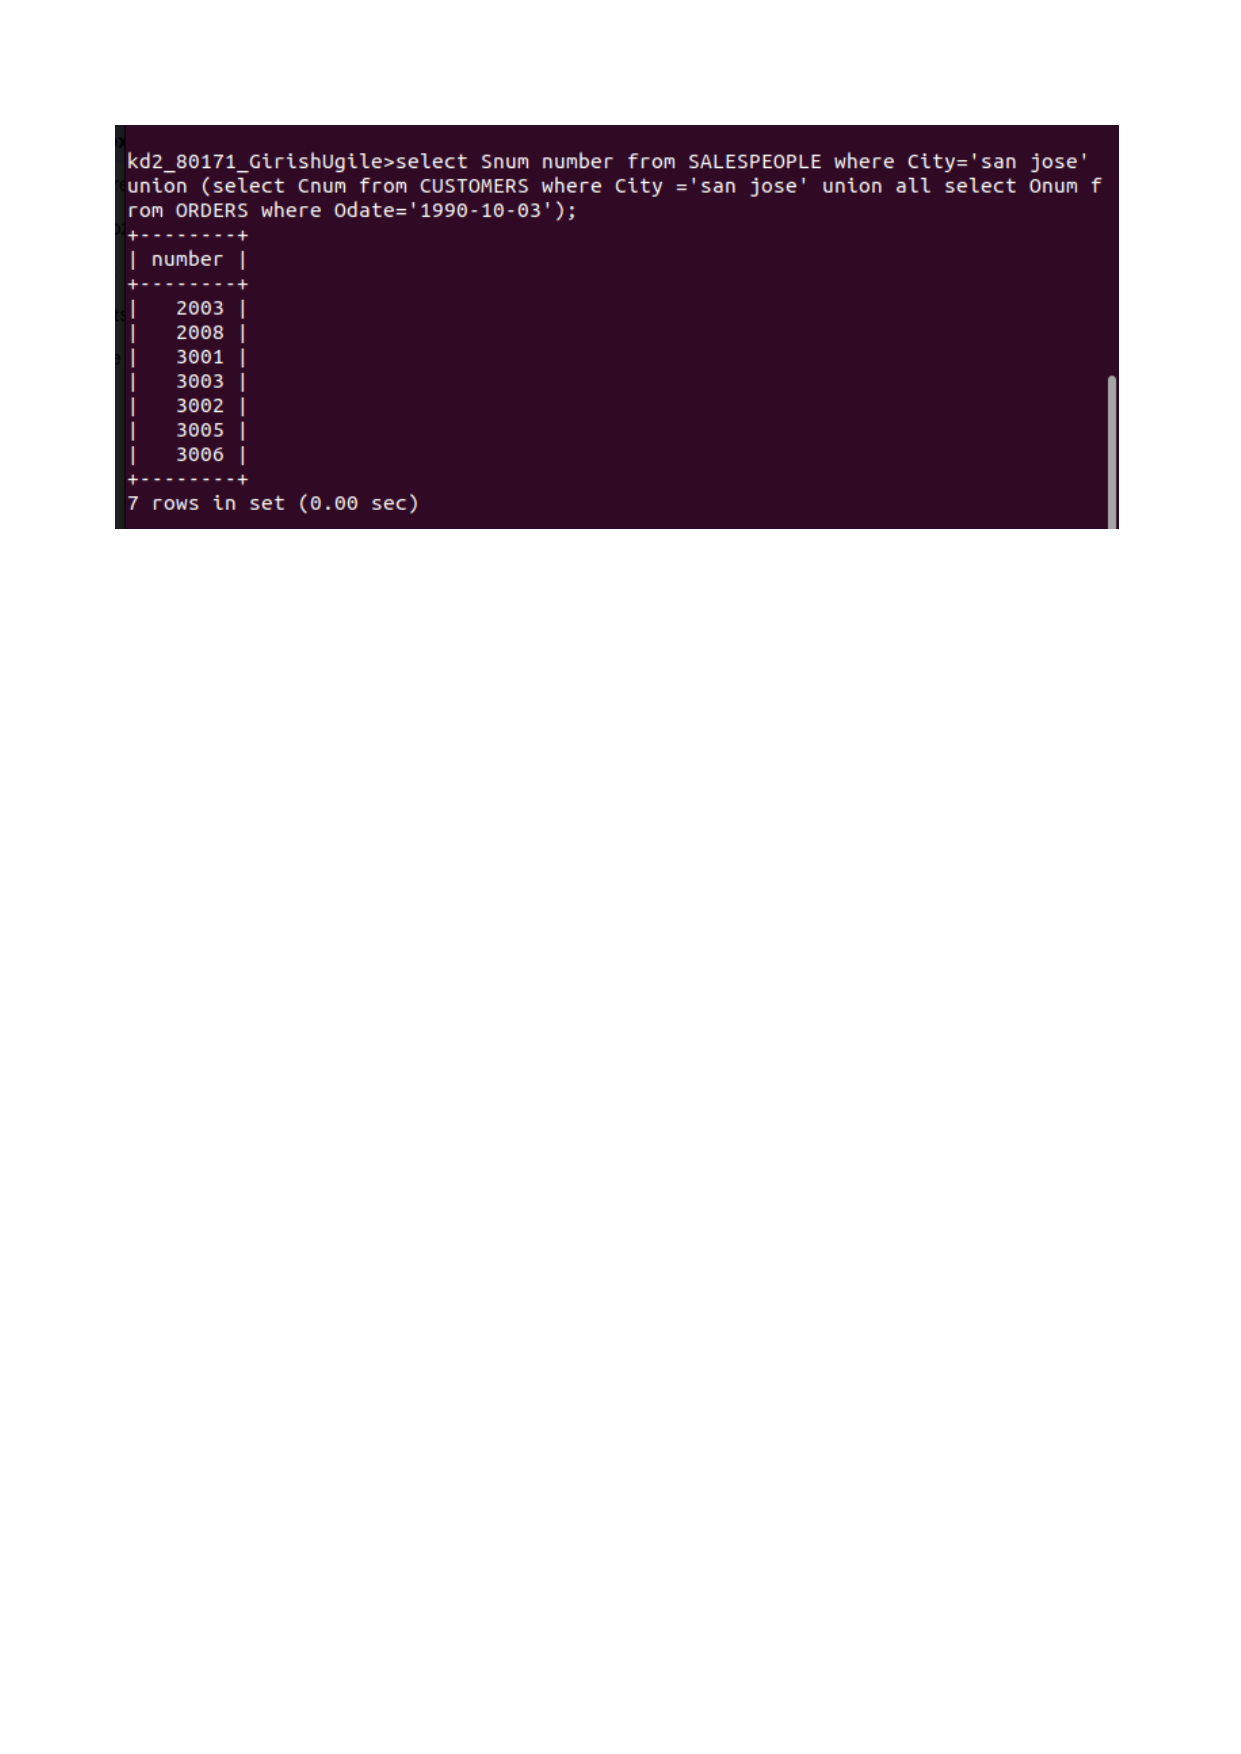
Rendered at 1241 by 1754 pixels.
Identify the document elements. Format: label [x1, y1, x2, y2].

picture [115, 125, 1119, 529]
